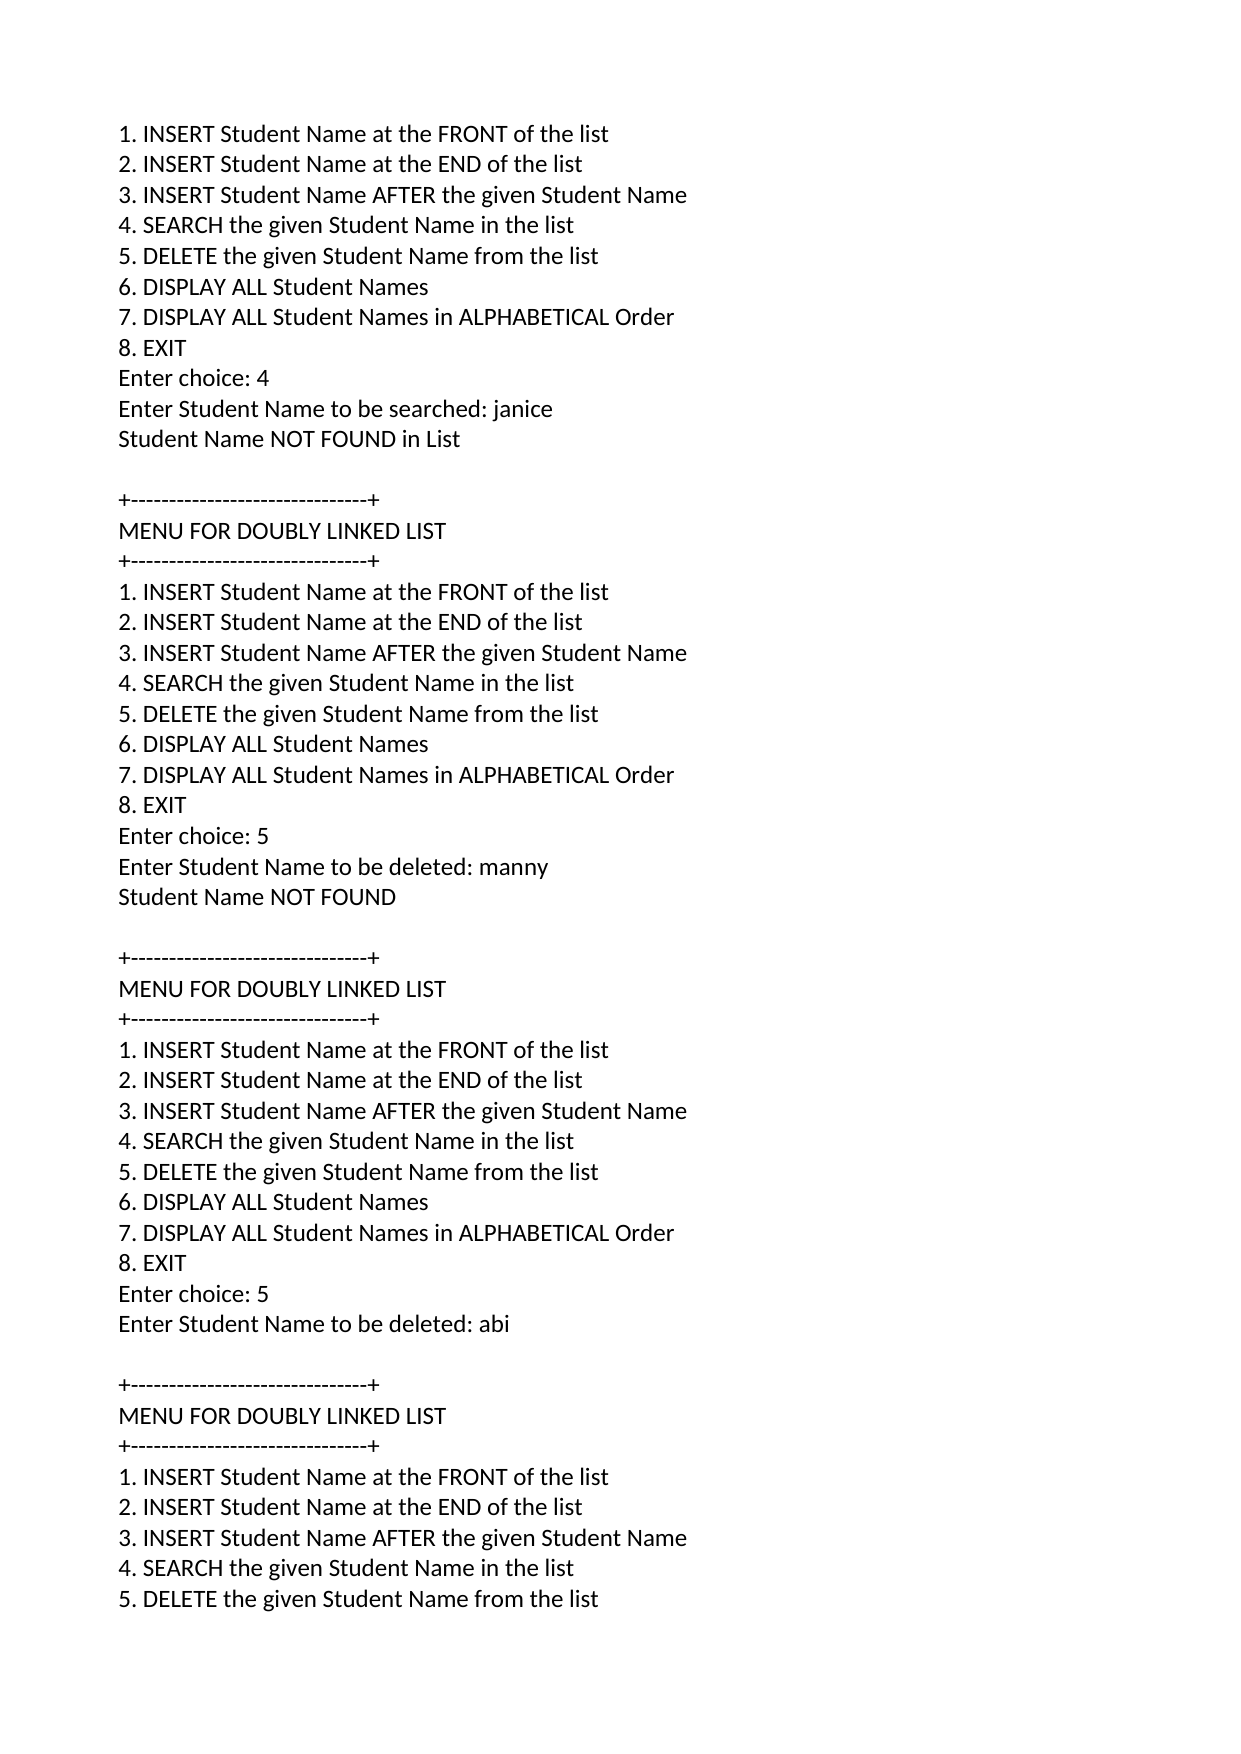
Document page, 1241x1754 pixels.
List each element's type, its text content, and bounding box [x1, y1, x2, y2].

text +-------------------------------+ MENU FOR DOUBLY LINKED LIST +-------------------------------+ 1. INSERT Student Name at the FRONT of the list 2. INSERT Student Name at the END of the list 3. INSERT Student Name AFTER the given Student Name 4. SEARCH the given Student Name in the list 5. DELETE the given Student Name from the list 6. DISPLAY ALL Student Names 7. DISPLAY ALL Student Names in ALPHABETICAL Order 8. EXIT Enter choice: 5 Enter Student Name to be deleted: manny Student Name NOT FOUND [118, 484, 1122, 912]
text +-------------------------------+ MENU FOR DOUBLY LINKED LIST +-------------------------------+ 1. INSERT Student Name at the FRONT of the list 2. INSERT Student Name at the END of the list 3. INSERT Student Name AFTER the given Student Name 4. SEARCH the given Student Name in the list 5. DELETE the given Student Name from the list 6. DISPLAY ALL Student Names 7. DISPLAY ALL Student Names in ALPHABETICAL Order 8. EXIT Enter choice: 5 Enter Student Name to be deleted: abi [118, 942, 1122, 1339]
text 1. INSERT Student Name at the FRONT of the list 2. INSERT Student Name at the END of the list 3. INSERT Student Name AFTER the given Student Name 4. SEARCH the given Student Name in the list 5. DELETE the given Student Name from the list 6. DISPLAY ALL Student Names 7. DISPLAY ALL Student Names in ALPHABETICAL Order 8. EXIT Enter choice: 4 Enter Student Name to be searched: janice Student Name NOT FOUND in List [118, 118, 1122, 454]
text +-------------------------------+ MENU FOR DOUBLY LINKED LIST +-------------------------------+ 1. INSERT Student Name at the FRONT of the list 2. INSERT Student Name at the END of the list 3. INSERT Student Name AFTER the given Student Name 4. SEARCH the given Student Name in the list 5. DELETE the given Student Name from the list [118, 1369, 1122, 1614]
